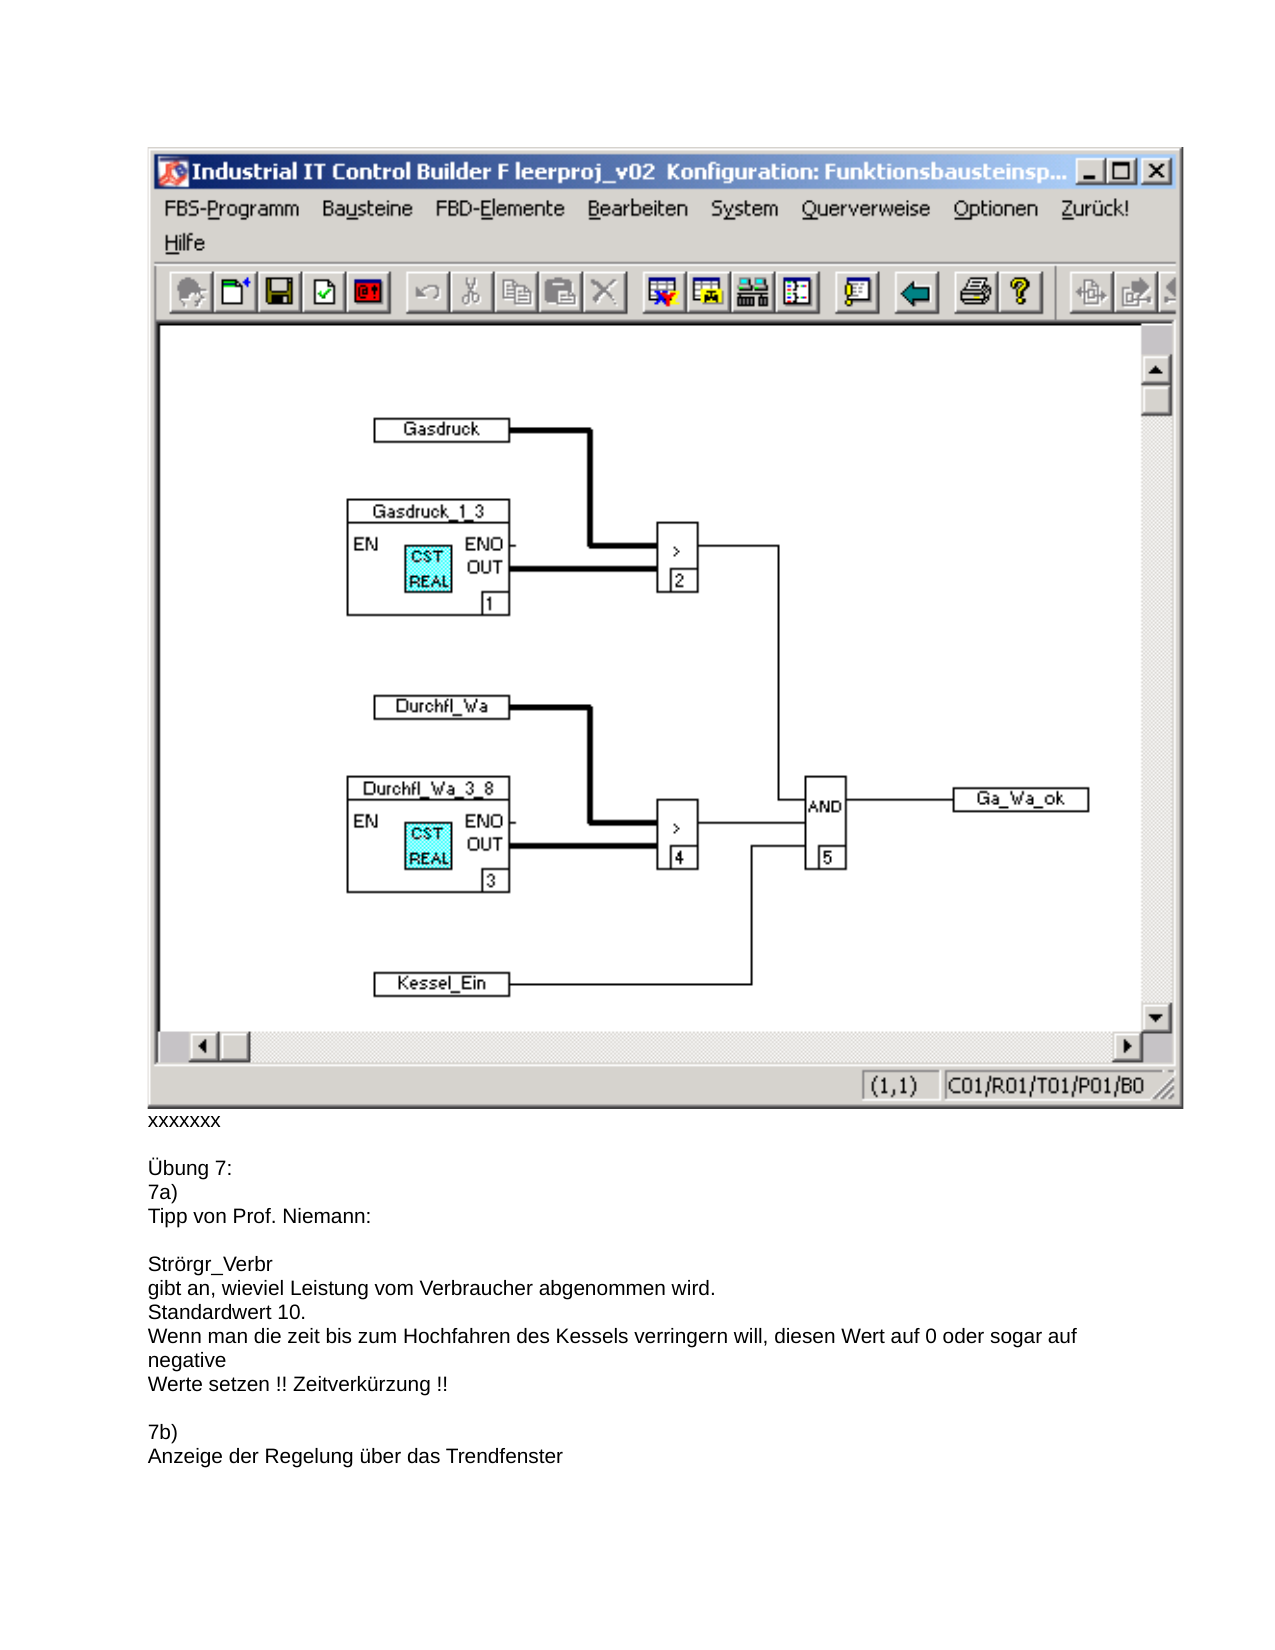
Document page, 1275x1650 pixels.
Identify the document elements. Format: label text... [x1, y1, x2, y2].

text Anzeige der Regelung über das Trendfenster [148, 1444, 1127, 1468]
text Wenn man die zeit bis zum Hochfahren des Kessels verringern will, diesen Wert auf 0 oder sogar auf negative [148, 1324, 1127, 1372]
text Standardwert 10. [148, 1300, 1127, 1324]
text xxxxxxx [148, 1109, 1127, 1132]
text 7a) [148, 1180, 1127, 1204]
picture [147, 147, 1184, 1109]
text gibt an, wieviel Leistung vom Verbraucher abgenommen wird. [148, 1276, 1127, 1300]
text Tipp von Prof. Niemann: [148, 1204, 1127, 1228]
text Übung 7: [148, 1156, 1127, 1180]
text 7b) [148, 1420, 1127, 1444]
text Strörgr_Verbr [148, 1252, 1127, 1276]
text Werte setzen !! Zeitverkürzung !! [148, 1372, 1127, 1396]
